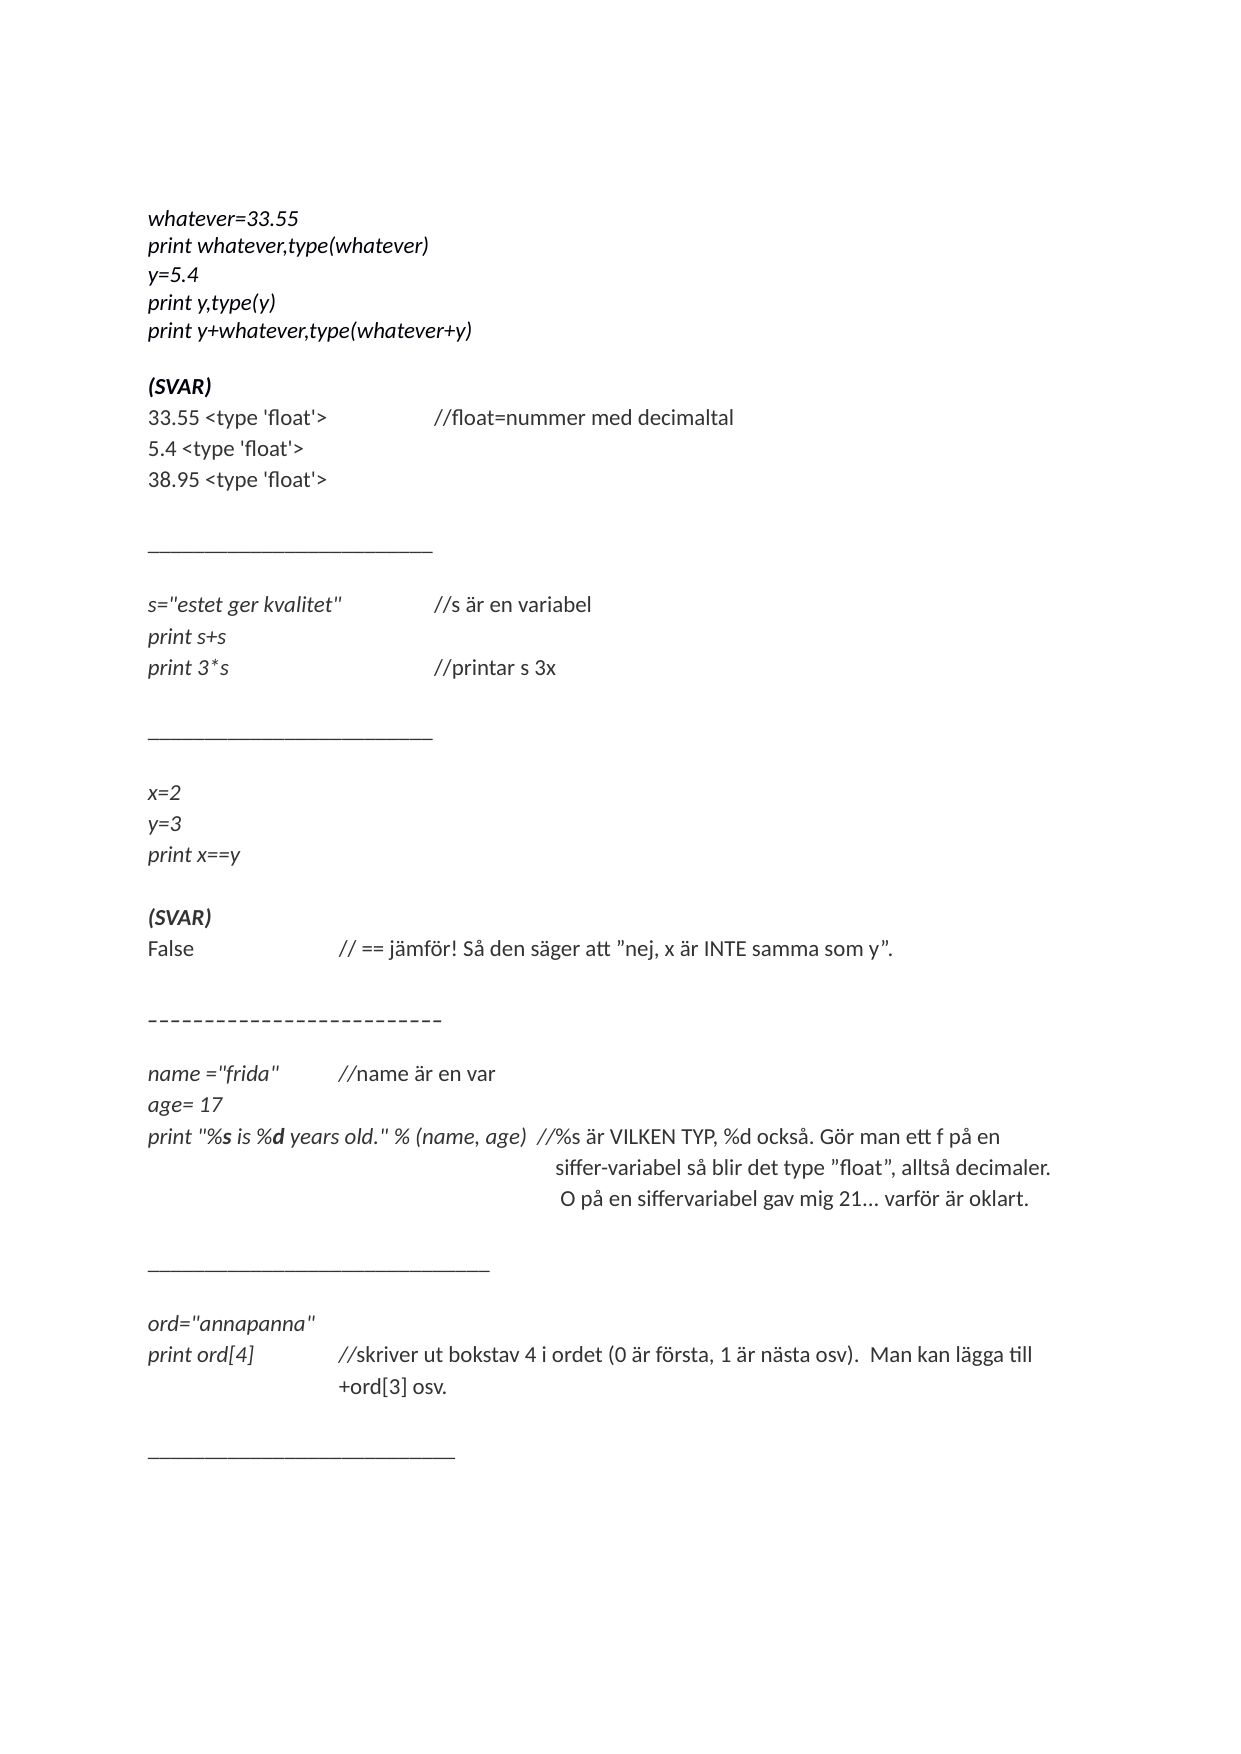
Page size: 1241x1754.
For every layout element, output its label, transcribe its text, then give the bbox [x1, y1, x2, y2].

text _________________________ [148, 525, 1104, 556]
text +ord[3] osv. [148, 1368, 1104, 1400]
text O på en siffervariabel gav mig 21... varför är oklart. [148, 1181, 1104, 1212]
text 33.55 <type 'float'> //float=nummer med decimaltal [148, 400, 1104, 431]
text False // == jämför! Så den säger att ”nej, x är INTE samma som y”. [148, 931, 1104, 962]
text print ord[4] //skriver ut bokstav 4 i ordet (0 är första, 1 är nästa osv). Man kan lägga till [148, 1337, 1104, 1368]
text (SVAR) [148, 900, 1104, 931]
text (SVAR) [148, 372, 1104, 400]
text __________________________ [148, 993, 1104, 1025]
text print 3*s //printar s 3x [148, 650, 1104, 681]
text y=3 [148, 806, 1104, 837]
text print "%s is %d years old." % (name, age) //%s är VILKEN TYP, %d också. Gör man ett f på en [148, 1118, 1104, 1150]
text print y,type(y) [148, 288, 1104, 316]
text print x==y [148, 837, 1104, 868]
text print whatever,type(whatever) [148, 232, 1104, 260]
text 5.4 <type 'float'> [148, 431, 1104, 462]
text name ="frida" //name är en var [148, 1056, 1104, 1087]
text whatever=33.55 [148, 204, 1104, 232]
text 38.95 <type 'float'> [148, 462, 1104, 493]
text ______________________________ [148, 1243, 1104, 1275]
text age= 17 [148, 1087, 1104, 1118]
text s="estet ger kvalitet" //s är en variabel [148, 587, 1104, 618]
text x=2 [148, 775, 1104, 806]
text print y+whatever,type(whatever+y) [148, 316, 1104, 344]
text print s+s [148, 618, 1104, 650]
text y=5.4 [148, 260, 1104, 288]
text ord="annapanna" [148, 1306, 1104, 1337]
text _________________________ [148, 712, 1104, 743]
text siffer-variabel så blir det type ”float”, alltså decimaler. [148, 1150, 1104, 1181]
text ___________________________ [148, 1431, 1104, 1462]
